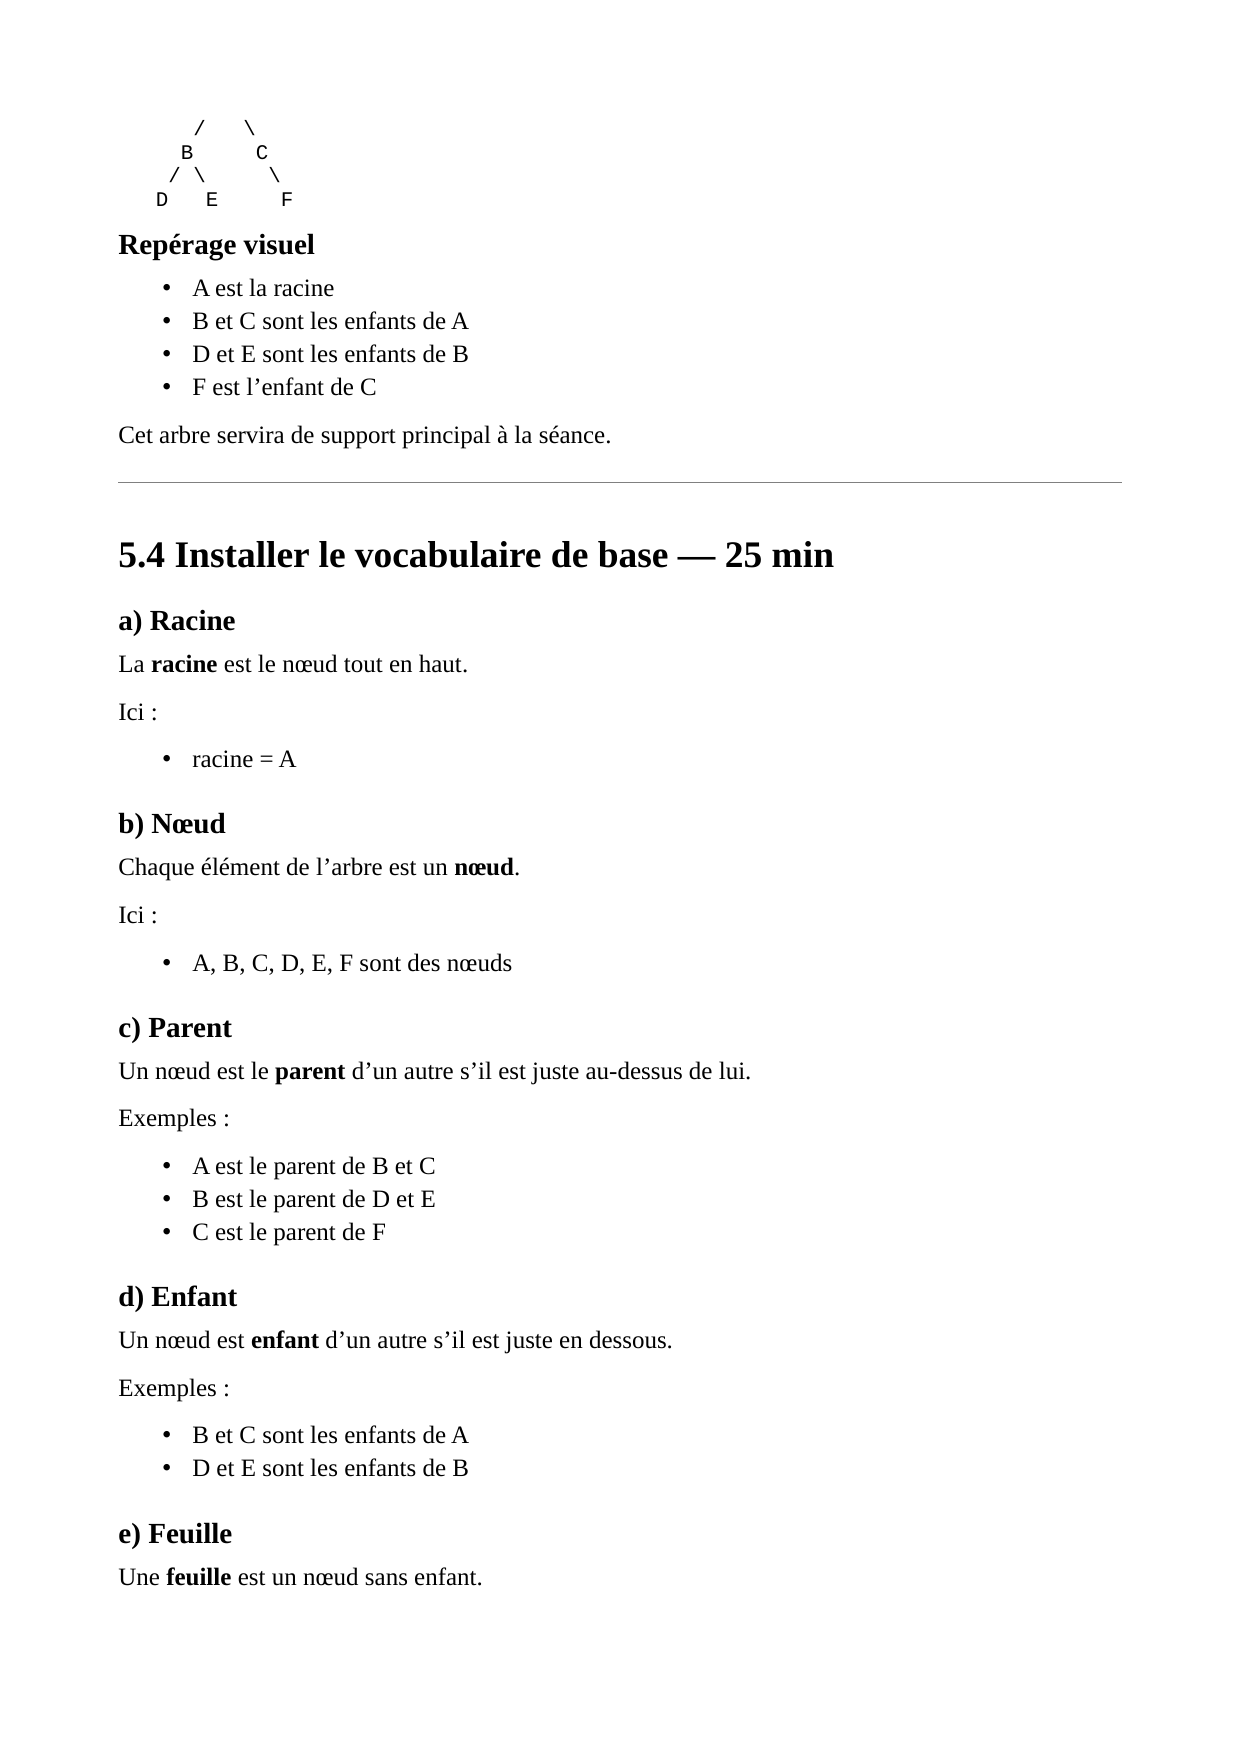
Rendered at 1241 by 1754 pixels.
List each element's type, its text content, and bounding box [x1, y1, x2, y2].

text Cet arbre servira de support principal à la séance. [118, 420, 1122, 449]
text / \ \ [118, 165, 1122, 189]
subtitle e) Feuille [118, 1516, 1122, 1549]
list A est la racine [162, 273, 1122, 302]
list D et E sont les enfants de B [162, 339, 1122, 368]
list B et C sont les enfants de A [162, 306, 1122, 335]
text La racine est le nœud tout en haut. [118, 649, 1122, 678]
list B et C sont les enfants de A [162, 1421, 1122, 1449]
list F est l’enfant de C [162, 372, 1122, 401]
text Un nœud est enfant d’un autre s’il est juste en dessous. [118, 1325, 1122, 1354]
subtitle c) Parent [118, 1010, 1122, 1043]
text Exemples : [118, 1373, 1122, 1402]
subtitle 5.4 Installer le vocabulaire de base — 25 min [118, 533, 1122, 576]
list D et E sont les enfants de B [162, 1453, 1122, 1482]
text Chaque élément de l’arbre est un nœud. [118, 852, 1122, 881]
list B est le parent de D et E [162, 1184, 1122, 1213]
text Ici : [118, 697, 1122, 725]
text D E F [118, 189, 1122, 213]
subtitle a) Racine [118, 603, 1122, 636]
text Exemples : [118, 1103, 1122, 1132]
subtitle d) Enfant [118, 1279, 1122, 1313]
list racine = A [162, 744, 1122, 773]
list A est le parent de B et C [162, 1151, 1122, 1180]
text B C [118, 142, 1122, 165]
list A, B, C, D, E, F sont des nœuds [162, 948, 1122, 976]
text Un nœud est le parent d’un autre s’il est juste au-dessus de lui. [118, 1056, 1122, 1084]
subtitle b) Nœud [118, 806, 1122, 840]
subtitle Repérage visuel [118, 227, 1122, 261]
text Une feuille est un nœud sans enfant. [118, 1562, 1122, 1591]
text / \ [118, 118, 1122, 142]
text Ici : [118, 900, 1122, 929]
list C est le parent de F [162, 1217, 1122, 1246]
